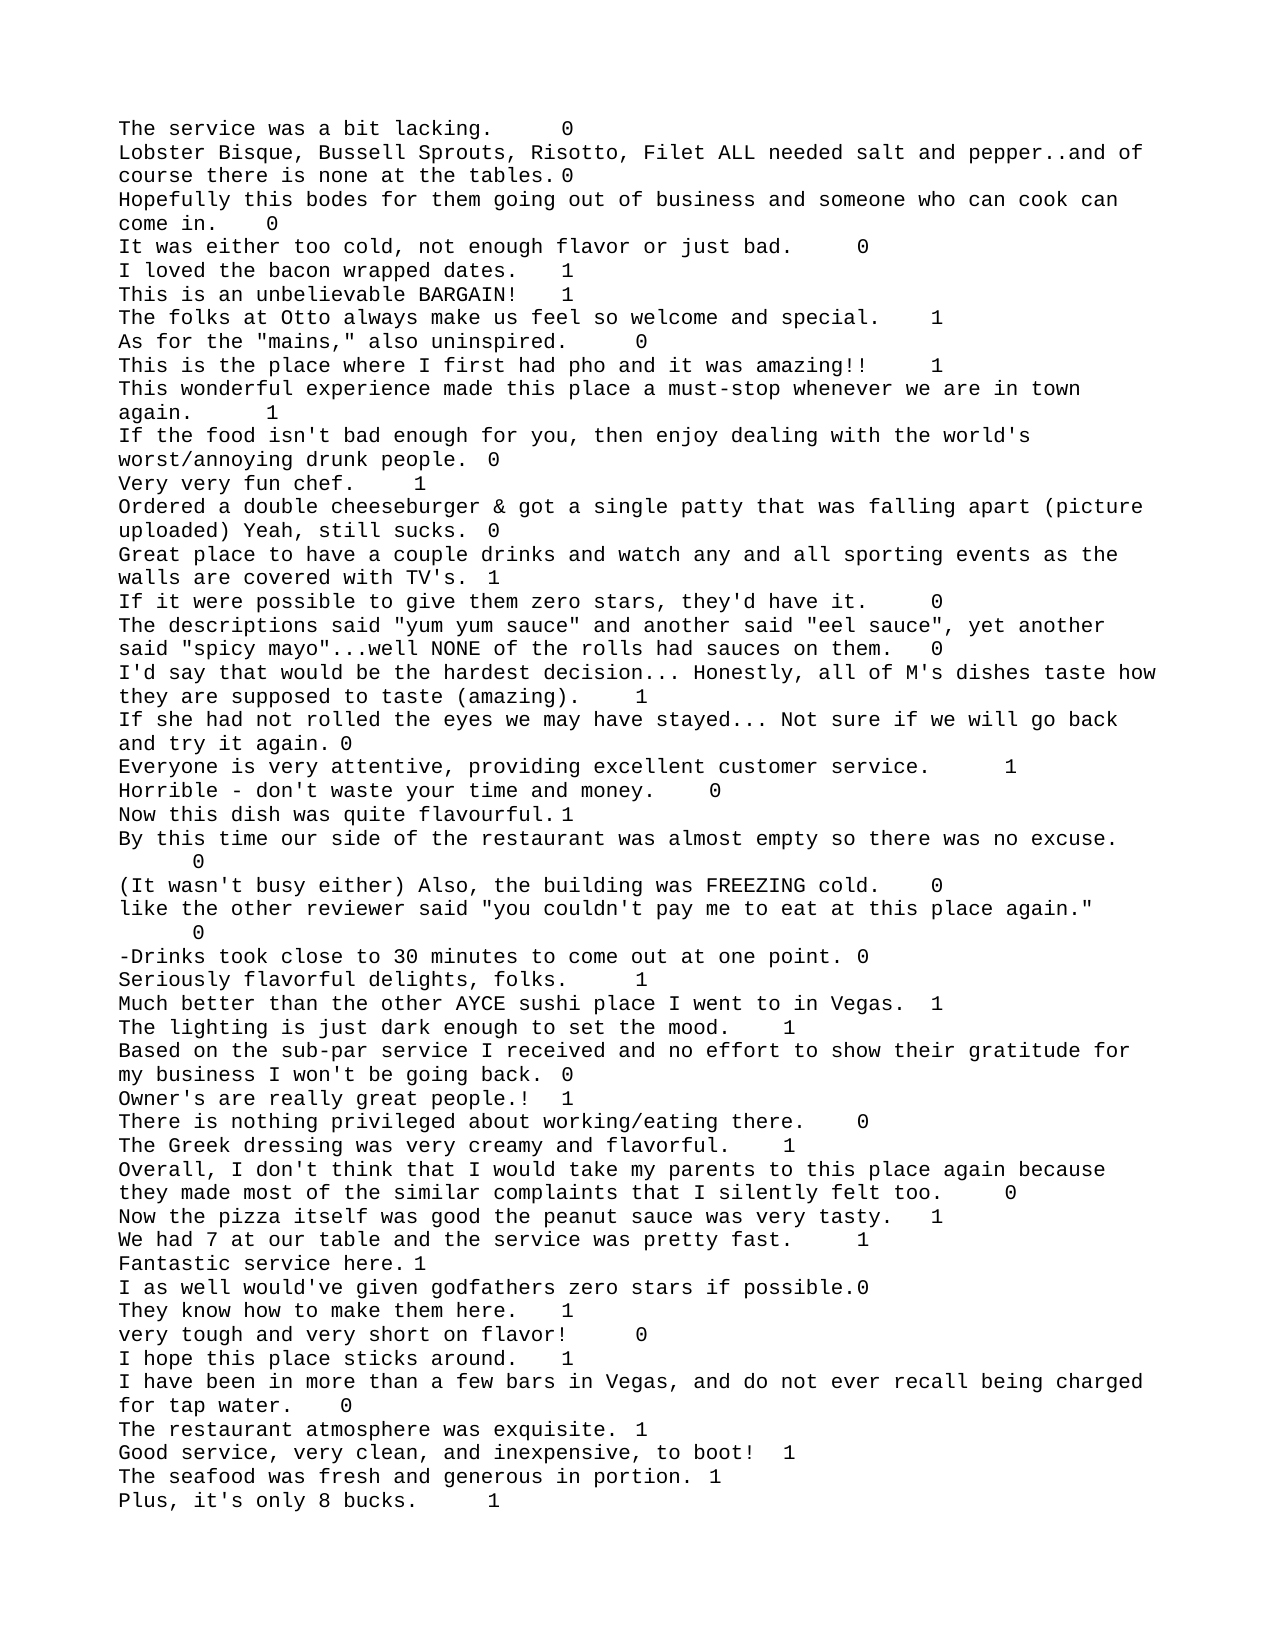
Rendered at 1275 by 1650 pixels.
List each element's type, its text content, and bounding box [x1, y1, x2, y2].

text The service was a bit lacking. 0 Lobster Bisque, Bussell Sprouts, Risotto, Filet ALL needed salt and pepper..and of course there is none at the tables. 0 Hopefully this bodes for them going out of business and someone who can cook can come in. 0 It was either too cold, not enough flavor or just bad. 0 I loved the bacon wrapped dates. 1 This is an unbelievable BARGAIN! 1 The folks at Otto always make us feel so welcome and special. 1 As for the "mains," also uninspired. 0 This is the place where I first had pho and it was amazing!! 1 This wonderful experience made this place a must-stop whenever we are in town again. 1 If the food isn't bad enough for you, then enjoy dealing with the world's worst/annoying drunk people. 0 Very very fun chef. 1 Ordered a double cheeseburger & got a single patty that was falling apart (picture uploaded) Yeah, still sucks. 0 Great place to have a couple drinks and watch any and all sporting events as the walls are covered with TV's. 1 If it were possible to give them zero stars, they'd have it. 0 The descriptions said "yum yum sauce" and another said "eel sauce", yet another said "spicy mayo"...well NONE of the rolls had sauces on them. 0 I'd say that would be the hardest decision... Honestly, all of M's dishes taste how they are supposed to taste (amazing). 1 If she had not rolled the eyes we may have stayed... Not sure if we will go back and try it again. 0 Everyone is very attentive, providing excellent customer service. 1 Horrible - don't waste your time and money. 0 Now this dish was quite flavourful. 1 By this time our side of the restaurant was almost empty so there was no excuse. 0 (It wasn't busy either) Also, the building was FREEZING cold. 0 like the other reviewer said "you couldn't pay me to eat at this place again." 0 -Drinks took close to 30 minutes to come out at one point. 0 Seriously flavorful delights, folks. 1 Much better than the other AYCE sushi place I went to in Vegas. 1 The lighting is just dark enough to set the mood. 1 Based on the sub-par service I received and no effort to show their gratitude for my business I won't be going back. 0 Owner's are really great people.! 1 There is nothing privileged about working/eating there. 0 The Greek dressing was very creamy and flavorful. 1 Overall, I don't think that I would take my parents to this place again because they made most of the similar complaints that I silently felt too. 0 Now the pizza itself was good the peanut sauce was very tasty. 1 We had 7 at our table and the service was pretty fast. 1 Fantastic service here. 1 I as well would've given godfathers zero stars if possible. 0 They know how to make them here. 1 very tough and very short on flavor! 0 I hope this place sticks around. 1 I have been in more than a few bars in Vegas, and do not ever recall being charged for tap water. 0 The restaurant atmosphere was exquisite. 1 Good service, very clean, and inexpensive, to boot! 1 The seafood was fresh and generous in portion. 1 Plus, it's only 8 bucks. 1 [118, 118, 1157, 1513]
